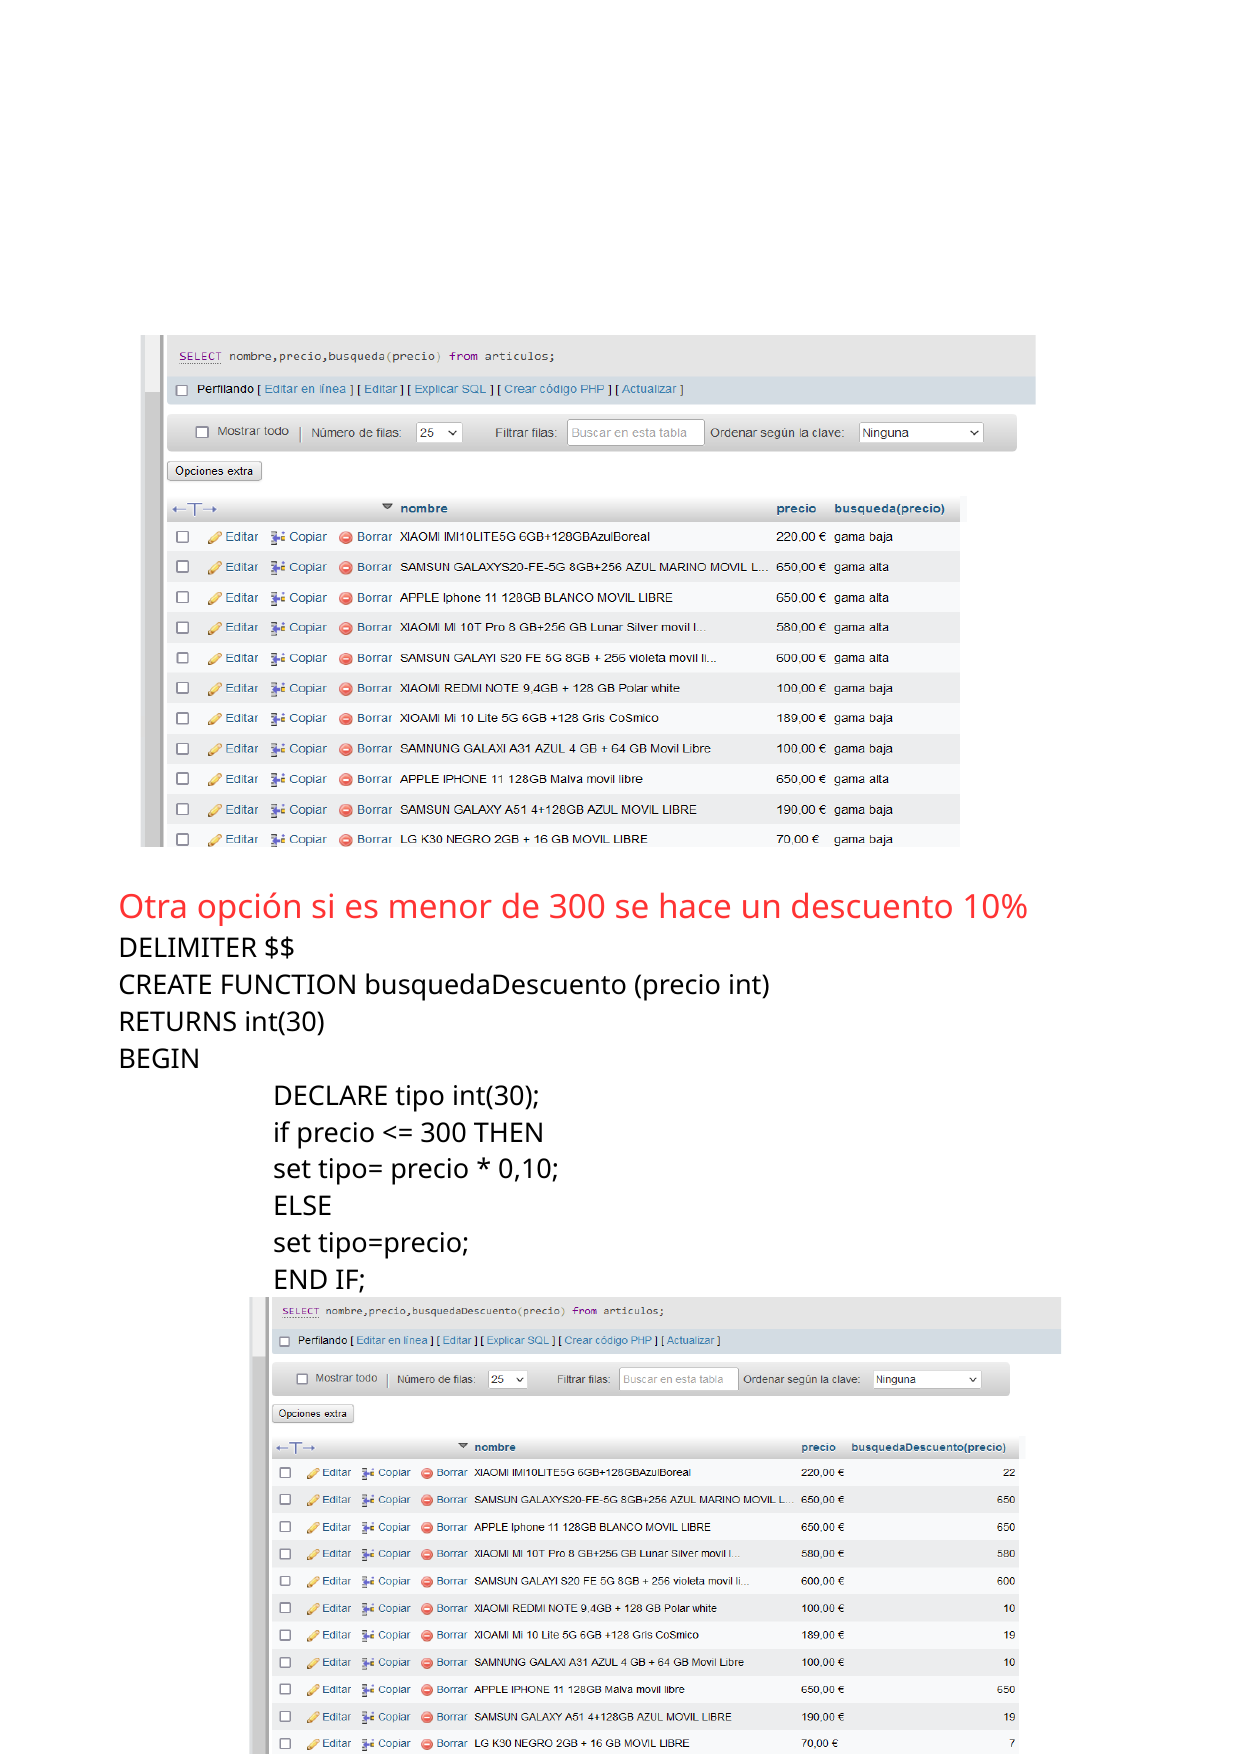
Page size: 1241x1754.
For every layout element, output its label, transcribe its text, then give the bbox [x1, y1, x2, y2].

text ELSE [118, 1187, 1122, 1224]
picture [140, 335, 1036, 847]
text DECLARE tipo int(30); [118, 1076, 1122, 1113]
text END IF; [118, 1261, 1122, 1297]
text set tipo=precio; [118, 1224, 1122, 1261]
text CREATE FUNCTION busquedaDescuento (precio int) [118, 966, 1122, 1002]
text Otra opción si es menor de 300 se hace un descuento 10% [118, 883, 1122, 929]
picture [249, 1297, 1062, 1754]
text RETURNS int(30) [118, 1002, 1122, 1039]
text set tipo= precio * 0,10; [118, 1150, 1122, 1187]
text DELIMITER $$ [118, 929, 1122, 966]
text BEGIN [118, 1039, 1122, 1076]
text if precio <= 300 THEN [118, 1113, 1122, 1150]
